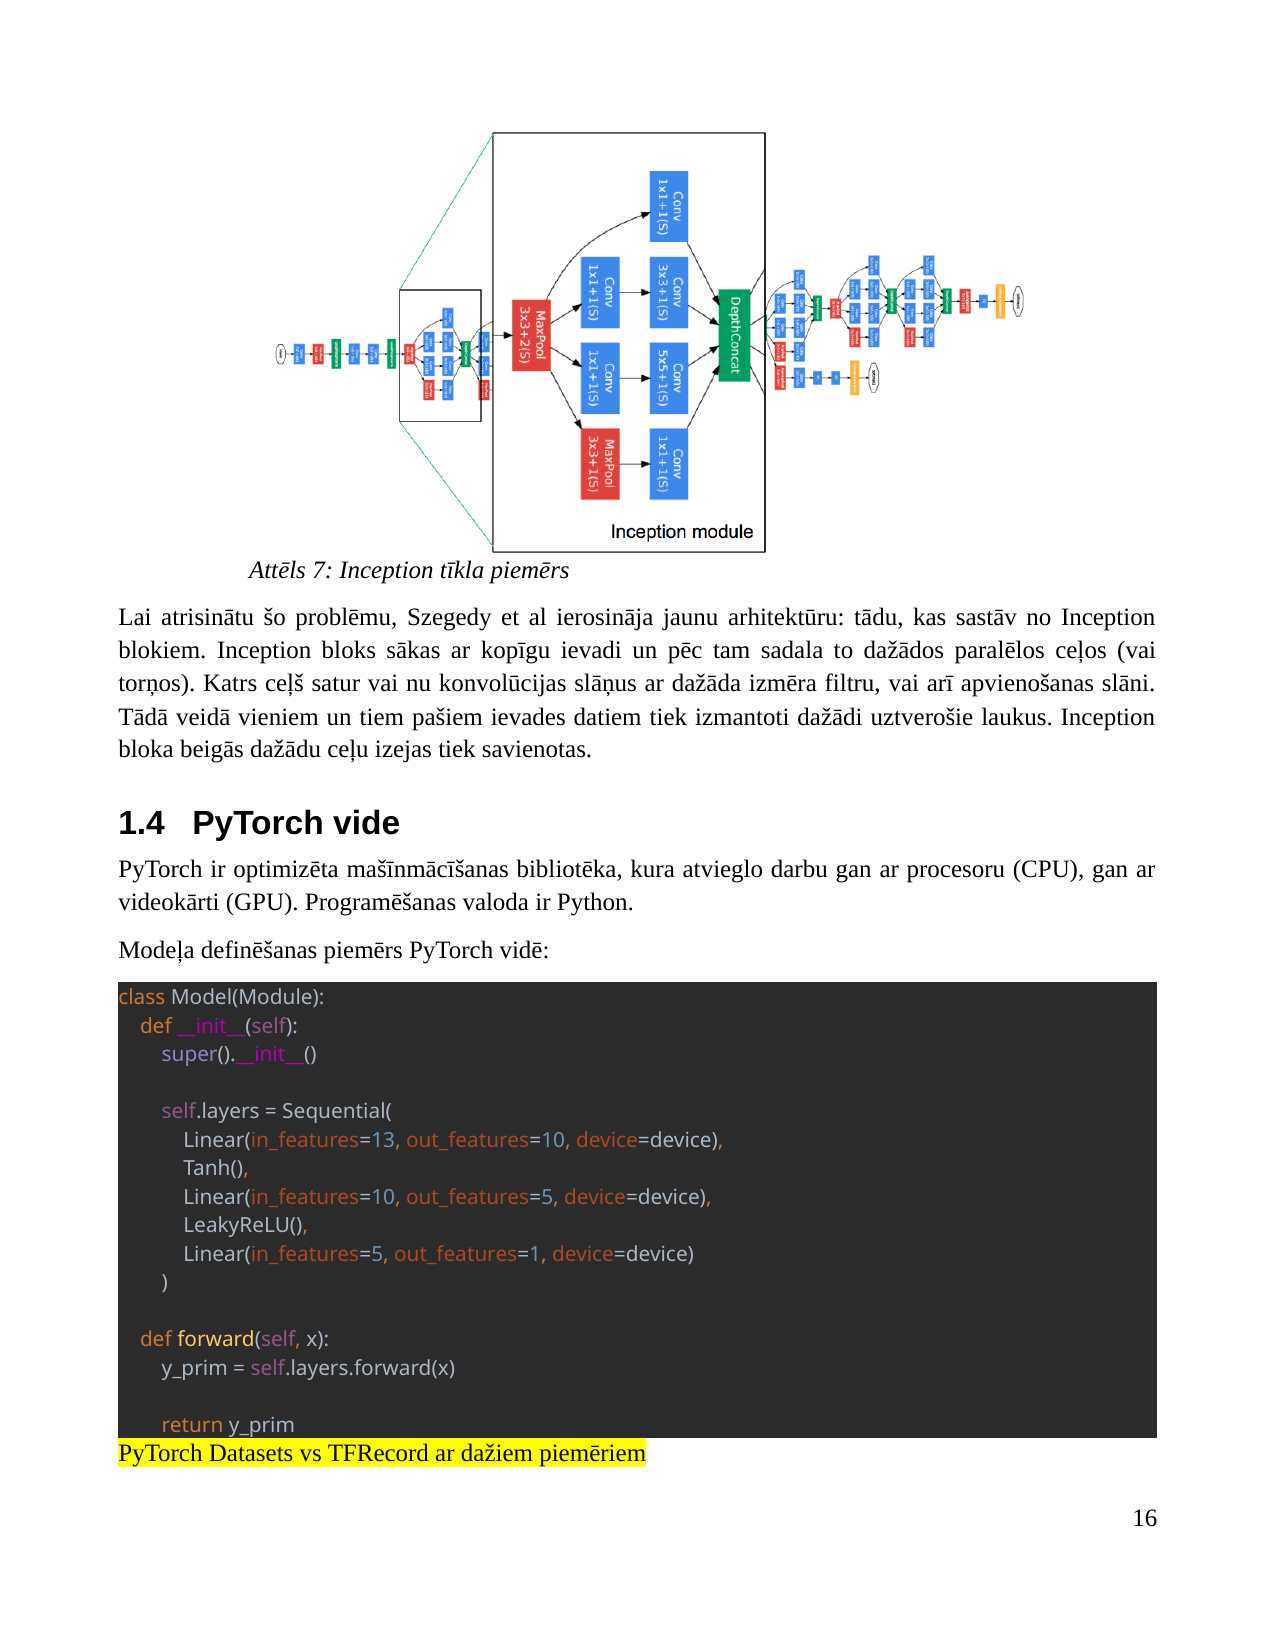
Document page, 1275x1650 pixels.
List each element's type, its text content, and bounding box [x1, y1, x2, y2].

text Attēls 7: Inception tīkla piemērs [249, 555, 1026, 584]
text class Model(Module): def __init__(self): super().__init__() self.layers = Sequential( Linear(in_features=13, out_features=10, device=device), Tanh(), Linear(in_features=10, out_features=5, device=device), LeakyReLU(), Linear(in_features=5, out_features=1, device=device) ) def forward(self, x): y_prim = self.layers.forward(x) return y_prim [118, 982, 1157, 1438]
text Lai atrisinātu šo problēmu, Szegedy et al ierosināja jaunu arhitektūru: tādu, kas sastāv no Inception blokiem. Inception bloks sākas ar kopīgu ievadi un pēc tam sadala to dažādos paralēlos ceļos (vai torņos). Katrs ceļš satur vai nu konvolūcijas slāņus ar dažāda izmēra filtru, vai arī apvienošanas slāni. Tādā veidā vieniem un tiem pašiem ievades datiem tiek izmantoti dažādi uztverošie laukus. Inception bloka beigās dažādu ceļu izejas tiek savienotas. [118, 602, 1157, 763]
text PyTorch ir optimizēta mašīnmācīšanas bibliotēka, kura atvieglo darbu gan ar procesoru (CPU), gan ar videokārti (GPU). Programēšanas valoda ir Python. [118, 854, 1157, 916]
picture [248, 130, 1027, 555]
text PyTorch Datasets vs TFRecord ar dažiem piemēriem [118, 1438, 1157, 1467]
text Modeļa definēšanas piemērs PyTorch vidē: [118, 935, 1157, 963]
subtitle PyTorch vide [118, 803, 1157, 842]
